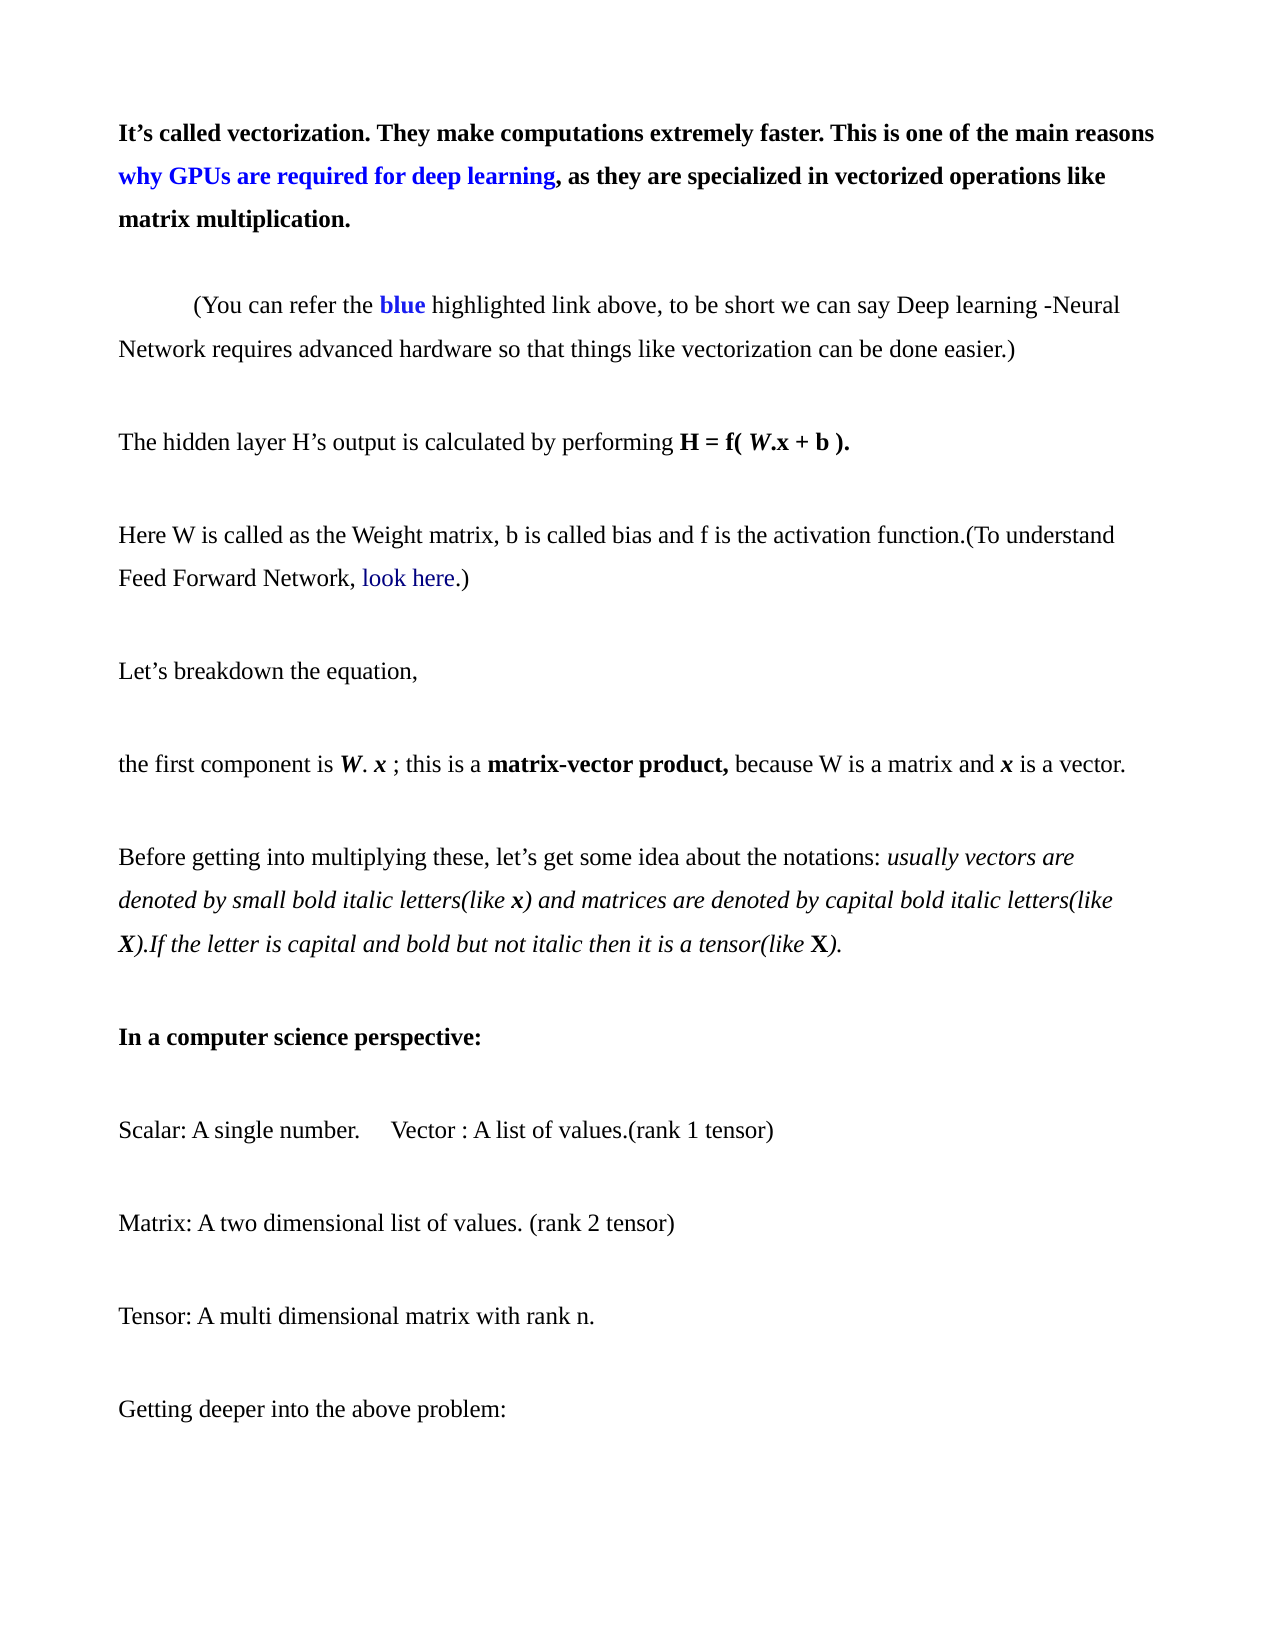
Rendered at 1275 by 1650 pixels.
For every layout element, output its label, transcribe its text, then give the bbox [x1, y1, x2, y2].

text Here W is called as the Weight matrix, b is called bias and f is the activation function.(To understand Feed Forward Network, look here.) [118, 520, 1157, 592]
text (You can refer the blue highlighted link above, to be short we can say Deep learning -Neural Network requires advanced hardware so that things like vectorization can be done easier.) [118, 291, 1157, 362]
text The hidden layer H’s output is calculated by performing H = f( W.x + b ). [118, 427, 1157, 456]
text the first component is W. x ; this is a matrix-vector product, because W is a matrix and x is a vector. [118, 749, 1157, 778]
text Before getting into multiplying these, let’s get some idea about the notations: usually vectors are denoted by small bold italic letters(like x) and matrices are denoted by capital bold italic letters(like X).If the letter is capital and bold but not italic then it is a tensor(like X). [118, 842, 1157, 957]
text In a computer science perspective: [118, 1022, 1157, 1051]
text Getting deeper into the above problem: [118, 1394, 1157, 1423]
text Scalar: A single number. Vector : A list of values.(rank 1 tensor) [118, 1115, 1157, 1144]
text It’s called vectorization. They make computations extremely faster. This is one of the main reasons why GPUs are required for deep learning, as they are specialized in vectorized operations like matrix multiplication. [118, 118, 1157, 233]
text Matrix: A two dimensional list of values. (rank 2 tensor) [118, 1208, 1157, 1237]
text Let’s breakdown the equation, [118, 656, 1157, 685]
text Tensor: A multi dimensional matrix with rank n. [118, 1301, 1157, 1330]
